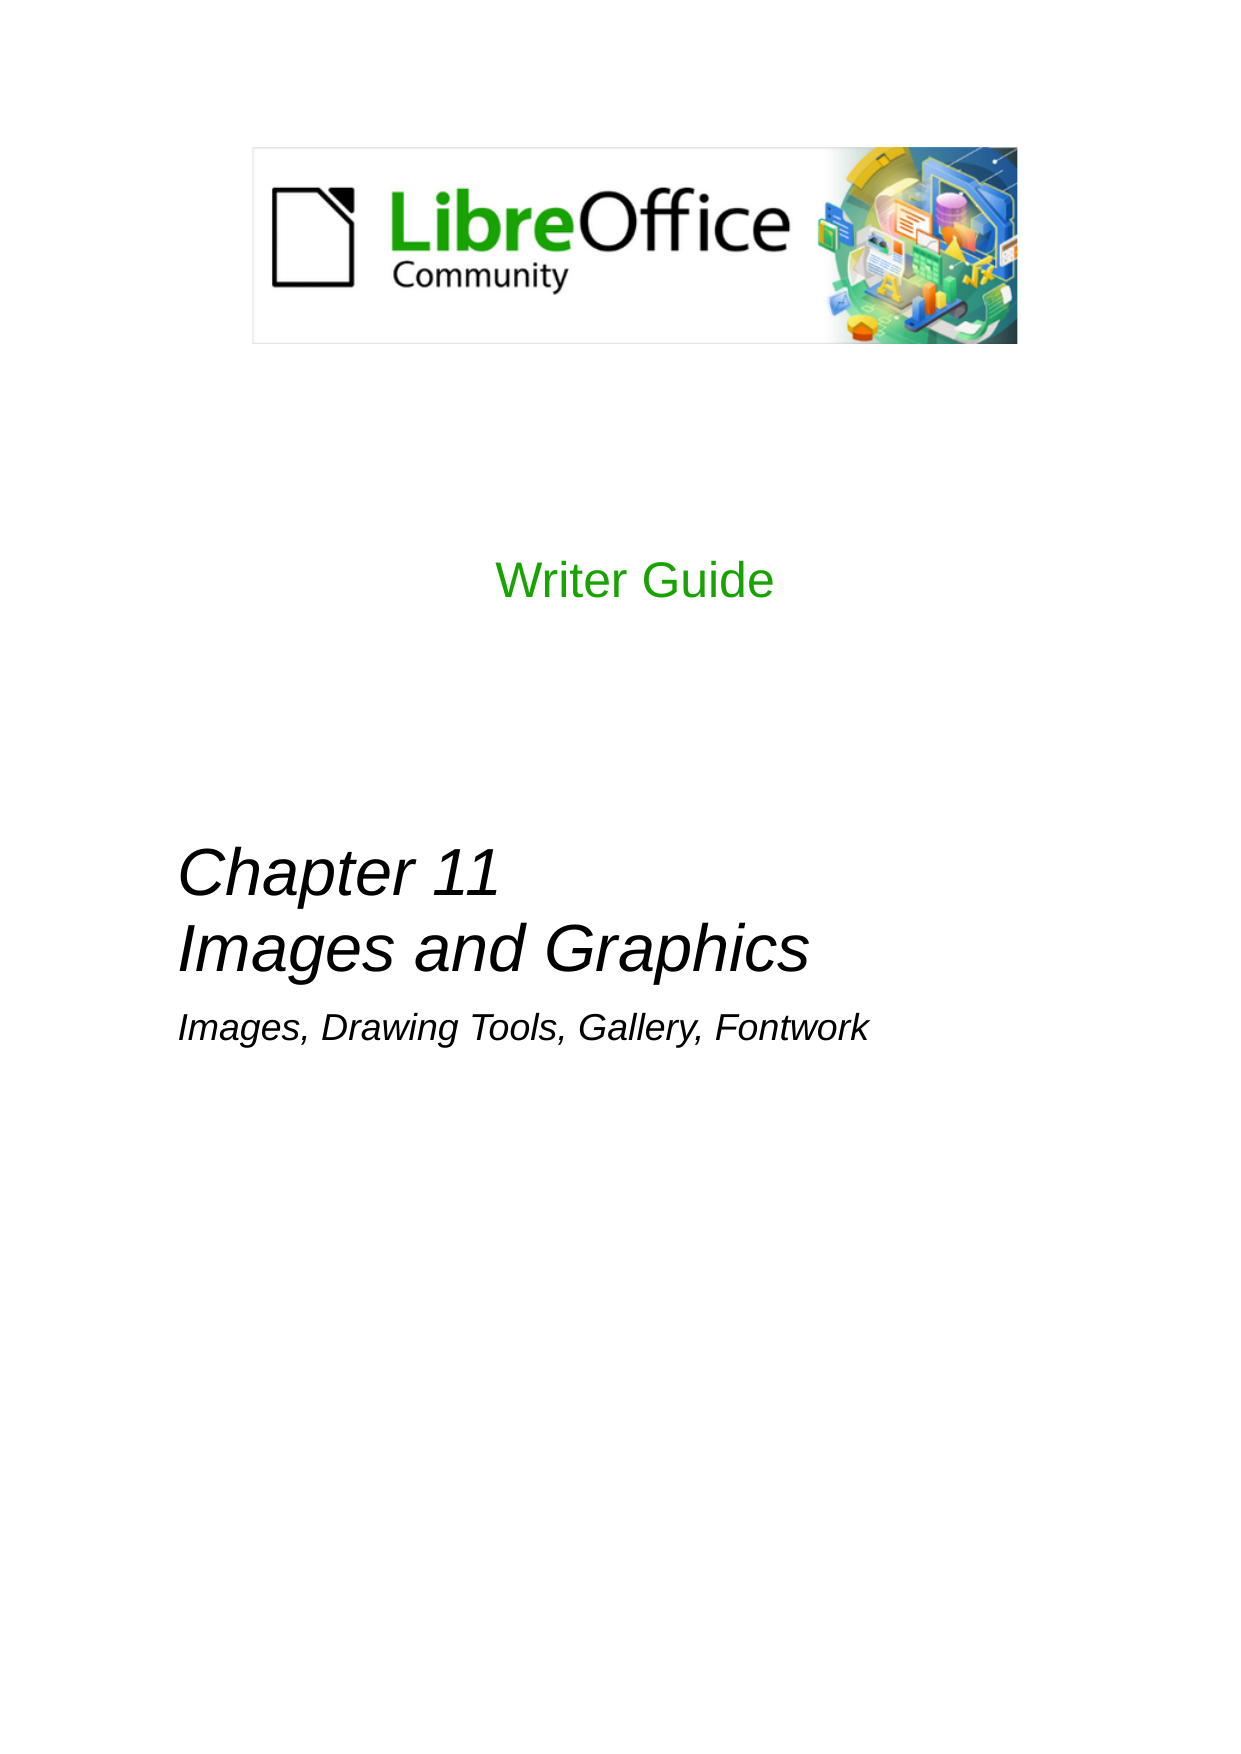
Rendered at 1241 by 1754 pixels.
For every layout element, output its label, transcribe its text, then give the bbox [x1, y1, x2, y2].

subtitle Images, Drawing Tools, Gallery, Fontwork [177, 1006, 1093, 1049]
title Chapter 11 Images and Graphics [177, 833, 1093, 986]
picture [252, 147, 1018, 344]
text Writer Guide [177, 550, 1093, 608]
